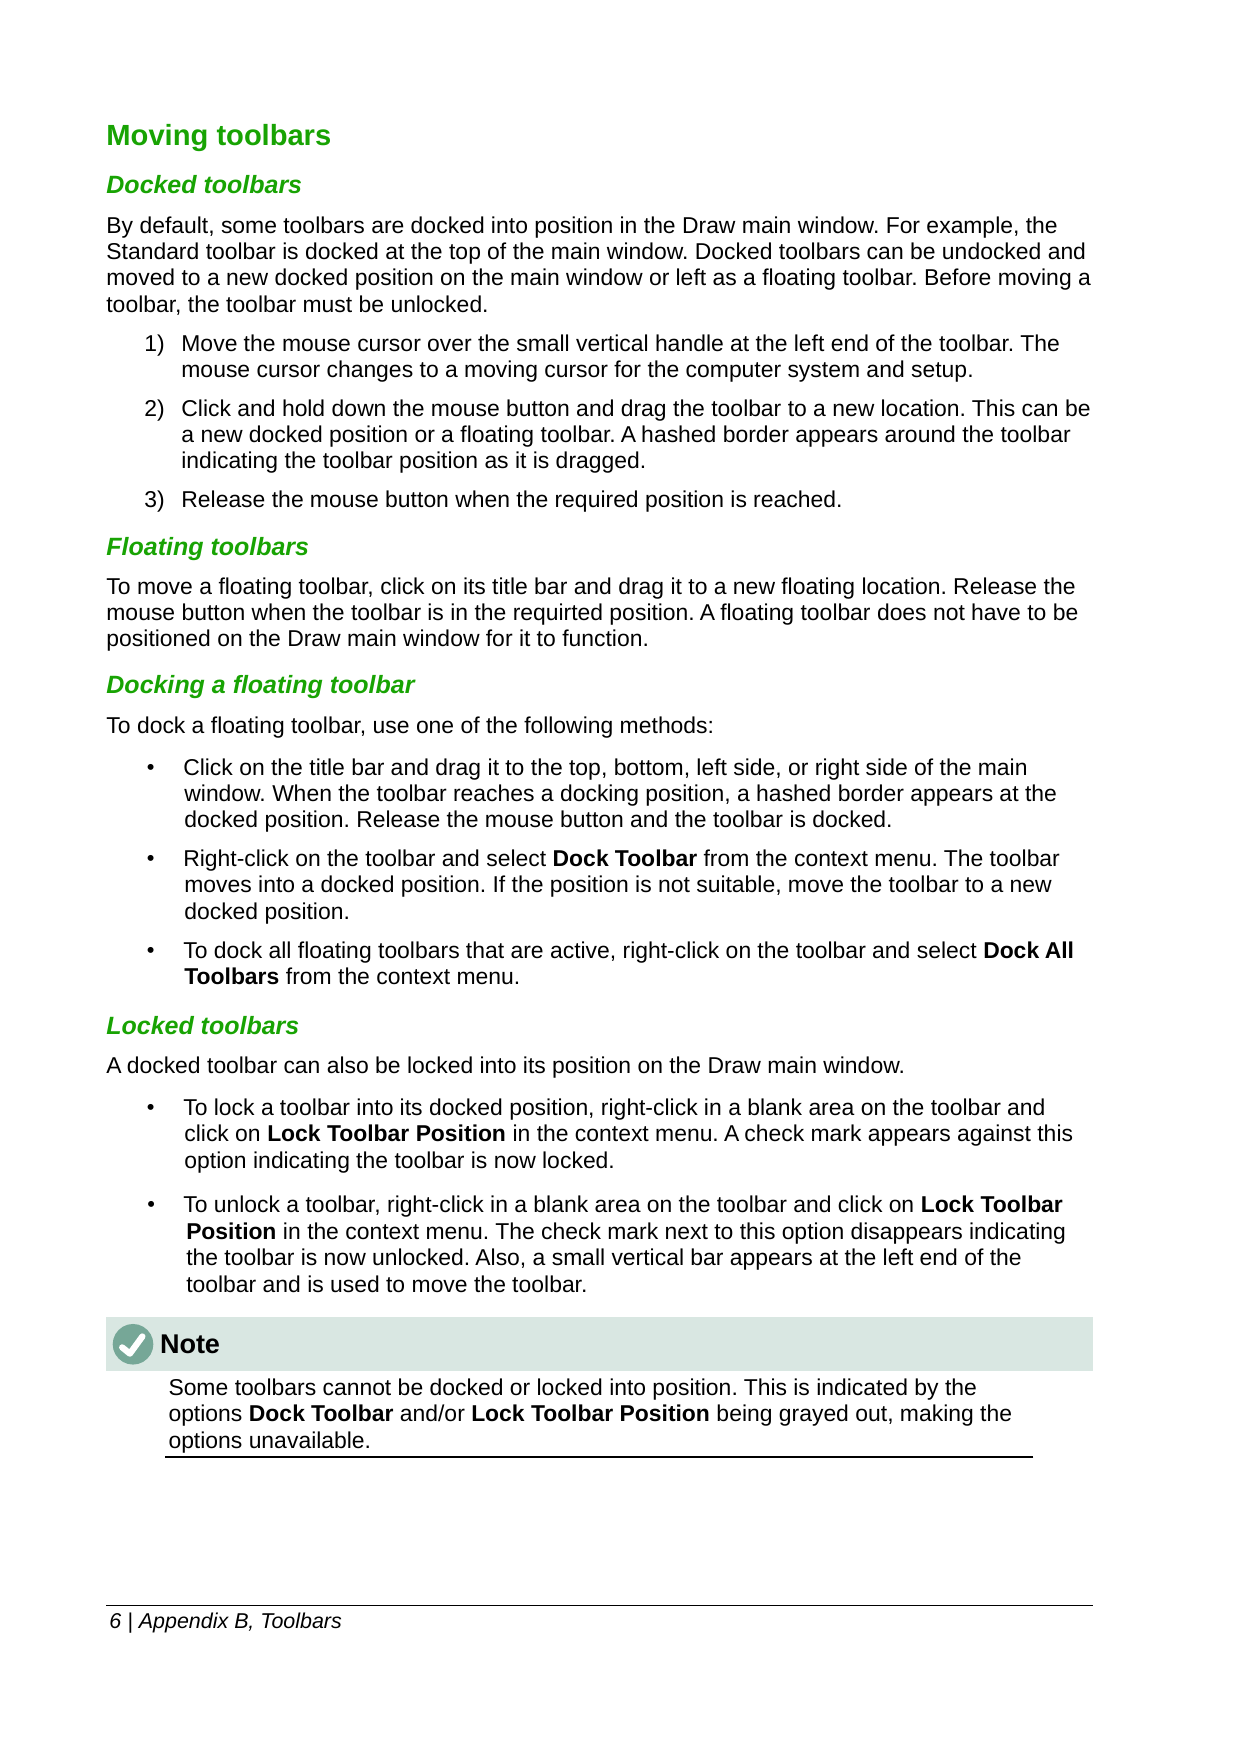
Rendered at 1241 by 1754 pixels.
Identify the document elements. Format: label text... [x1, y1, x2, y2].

text To move a floating toolbar, click on its title bar and drag it to a new floating location. Release the mouse button when the toolbar is in the requirted position. A floating toolbar does not have to be positioned on the Draw main window for it to function. [106, 573, 1093, 652]
list Click and hold down the mouse button and drag the toolbar to a new location. This can be a new docked position or a floating toolbar. A hashed border appears around the toolbar indicating the toolbar position as it is dragged. [164, 395, 1093, 474]
subtitle Note [106, 1317, 1093, 1371]
text Some toolbars cannot be docked or locked into position. This is indicated by the options Dock Toolbar and/or Lock Toolbar Position being grayed out, making the options unavailable. [165, 1371, 1033, 1456]
list Release the mouse button when the required position is reached. [164, 486, 1093, 513]
list Click on the title bar and drag it to the top, bottom, left side, or right side of the main window. When the toolbar reaches a docking position, a hashed border appears at the docked position. Release the mouse button and the toolbar is docked. [144, 751, 1093, 833]
subtitle Locked toolbars [106, 1011, 1093, 1040]
subtitle Floating toolbars [106, 531, 1093, 560]
list Right-click on the toolbar and select Dock Toolbar from the context menu. The toolbar moves into a docked position. If the position is not suitable, move the toolbar to a new docked position. [144, 842, 1093, 924]
subtitle Docked toolbars [106, 170, 1093, 199]
list Move the mouse cursor over the small vertical handle at the left end of the toolbar. The mouse cursor changes to a moving cursor for the computer system and setup. [164, 329, 1093, 382]
text To dock a floating toolbar, use one of the following methods: [106, 712, 1093, 738]
list To unlock a toolbar, right-click in a blank area on the toolbar and click on Lock Toolbar Position in the context menu. The check mark next to this option disappears indicating the toolbar is now unlocked. Also, a small vertical bar appears at the left end of the toolbar and is used to move the toolbar. [144, 1188, 1093, 1300]
list To dock all floating toolbars that are active, right-click on the toolbar and select Dock All Toolbars from the context menu. [144, 934, 1093, 992]
text By default, some toolbars are docked into position in the Draw main window. For example, the Standard toolbar is docked at the top of the main window. Docked toolbars can be undocked and moved to a new docked position on the main window or left as a floating toolbar. Before moving a toolbar, the toolbar must be unlocked. [106, 212, 1093, 317]
text A docked toolbar can also be locked into its position on the Draw main window. [106, 1052, 1093, 1079]
subtitle Moving toolbars [106, 118, 1093, 152]
subtitle Docking a floating toolbar [106, 671, 1093, 699]
list To lock a toolbar into its docked position, right-click in a blank area on the toolbar and click on Lock Toolbar Position in the context menu. A check mark appears against this option indicating the toolbar is now locked. [144, 1091, 1093, 1176]
